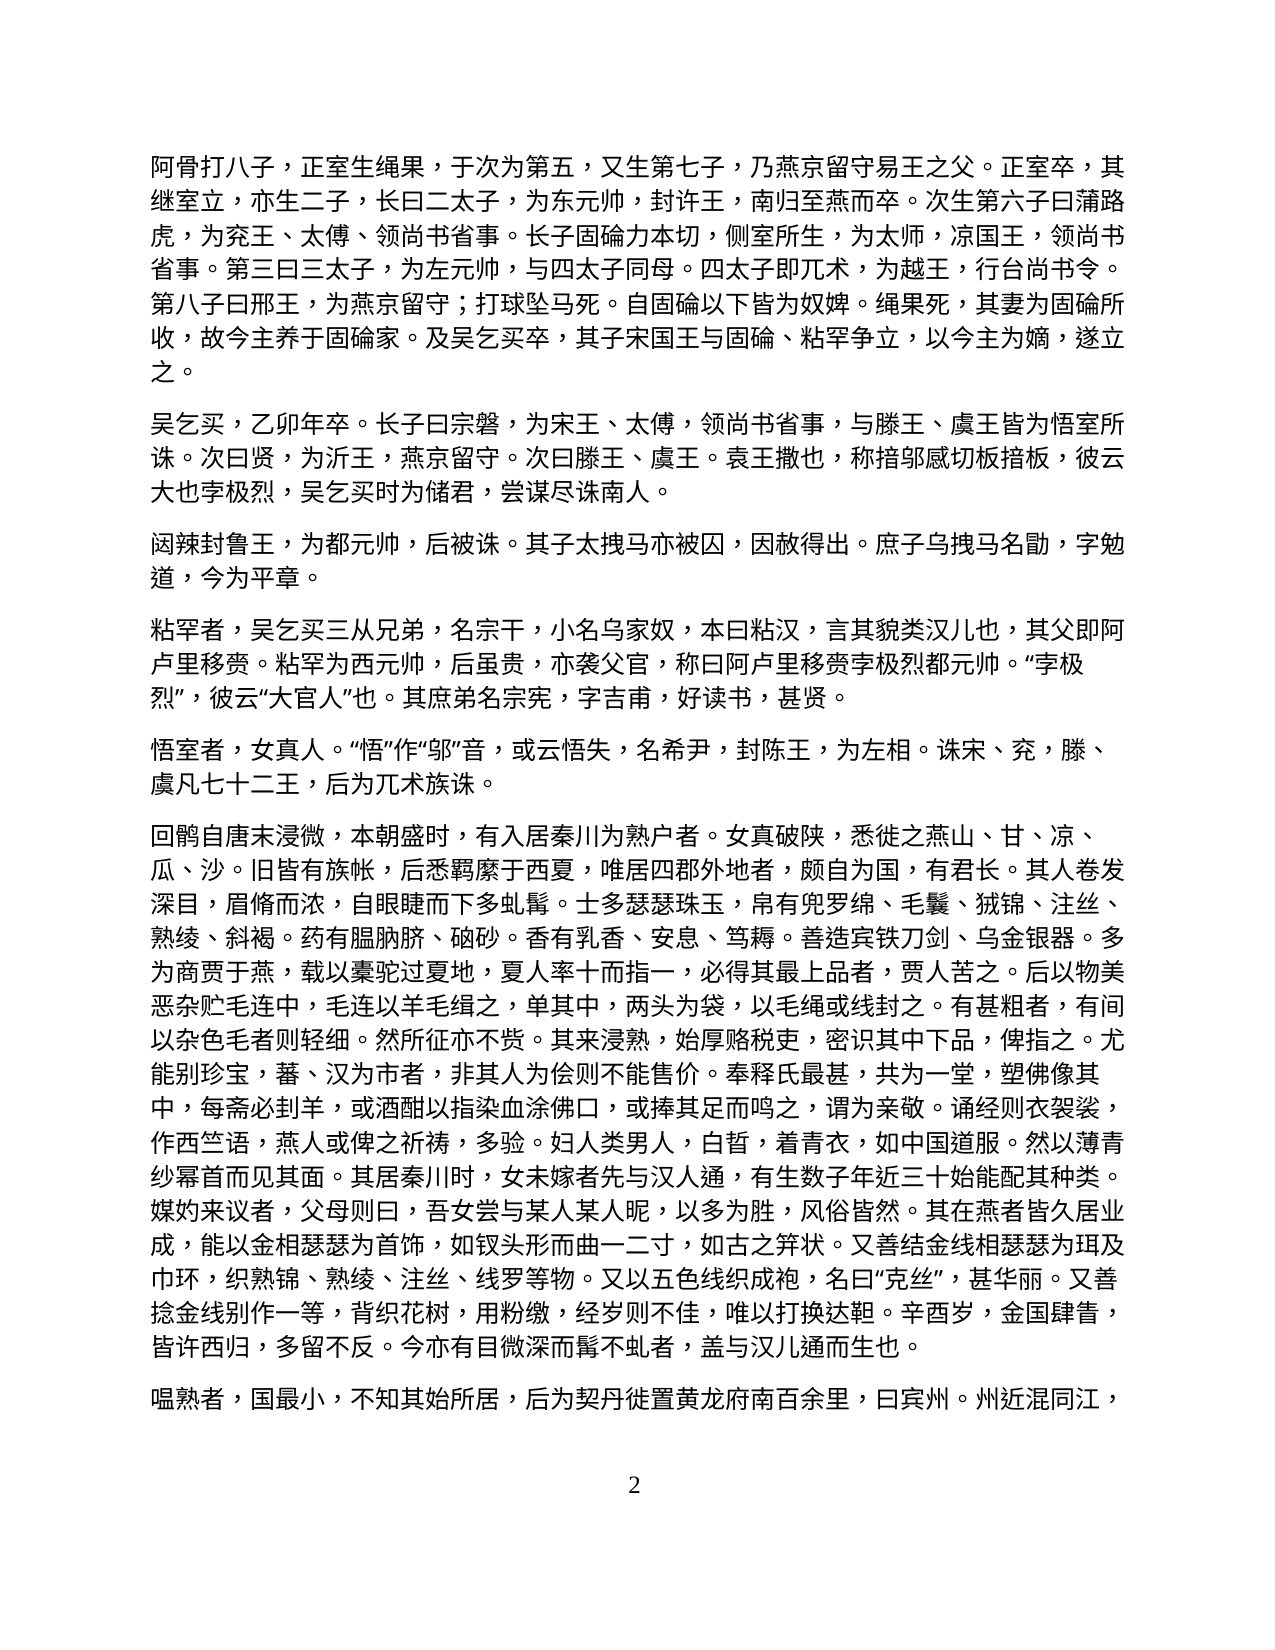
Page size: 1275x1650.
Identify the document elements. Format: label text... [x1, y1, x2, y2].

text 回鹘自唐末浸微，本朝盛时，有入居秦川为熟户者。女真破陕，悉徙之燕山、甘、凉、瓜、沙。旧皆有族帐，后悉羁縻于西夏，唯居四郡外地者，颇自为国，有君长。其人卷发深目，眉脩而浓，自眼睫而下多虬髯。士多瑟瑟珠玉，帛有兜罗绵、毛鬤、狨锦、注丝、熟绫、斜褐。药有腽肭脐、硇砂。香有乳香、安息、笃耨。善造宾铁刀剑、乌金银器。多为商贾于燕，载以橐驼过夏地，夏人率十而指一，必得其最上品者，贾人苦之。后以物美恶杂贮毛连中，毛连以羊毛缉之，单其中，两头为袋，以毛绳或线封之。有甚粗者，有间以杂色毛者则轻细。然所征亦不赀。其来浸熟，始厚赂税吏，密识其中下品，俾指之。尤能别珍宝，蕃、汉为市者，非其人为侩则不能售价。奉释氏最甚，共为一堂，塑佛像其中，每斋必刲羊，或酒酣以指染血涂佛口，或捧其足而鸣之，谓为亲敬。诵经则衣袈裟，作西竺语，燕人或俾之祈祷，多验。妇人类男人，白晢，着青衣，如中国道服。然以薄青纱幂首而见其面。其居秦川时，女未嫁者先与汉人通，有生数子年近三十始能配其种类。媒妁来议者，父母则曰，吾女尝与某人某人昵，以多为胜，风俗皆然。其在燕者皆久居业成，能以金相瑟瑟为首饰，如钗头形而曲一二寸，如古之笄状。又善结金线相瑟瑟为珥及巾环，织熟锦、熟绫、注丝、线罗等物。又以五色线织成袍，名曰“克丝”，甚华丽。又善捻金线别作一等，背织花树，用粉缴，经岁则不佳，唯以打换达靼。辛酉岁，金国肆眚，皆许西归，多留不反。今亦有目微深而髯不虬者，盖与汉儿通而生也。 [150, 819, 1125, 1364]
text 嗢熟者，国最小，不知其始所居，后为契丹徙置黄龙府南百余里，曰宾州。州近混同江， [150, 1382, 1125, 1416]
text 粘罕者，吴乞买三从兄弟，名宗干，小名乌家奴，本曰粘汉，言其貌类汉儿也，其父即阿卢里移赍。粘罕为西元帅，后虽贵，亦袭父官，称曰阿卢里移赍孛极烈都元帅。“孛极烈”，彼云“大官人”也。其庶弟名宗宪，字吉甫，好读书，甚贤。 [150, 612, 1125, 715]
text 阿骨打八子，正室生绳果，于次为第五，又生第七子，乃燕京留守易王之父。正室卒，其继室立，亦生二子，长曰二太子，为东元帅，封许王，南归至燕而卒。次生第六子曰蒲路虎，为兖王、太傅、领尚书省事。长子固碖力本切，侧室所生，为太师，凉国王，领尚书省事。第三曰三太子，为左元帅，与四太子同母。四太子即兀术，为越王，行台尚书令。第八子曰邢王，为燕京留守；打球坠马死。自固碖以下皆为奴婢。绳果死，其妻为固碖所收，故今主养于固碖家。及吴乞买卒，其子宋国王与固碖、粘罕争立，以今主为嫡，遂立之。 [150, 150, 1125, 388]
text 闼辣封鲁王，为都元帅，后被诛。其子太拽马亦被囚，因赦得出。庶子乌拽马名勖，字勉道，今为平章。 [150, 526, 1125, 594]
text 悟室者，女真人。“悟”作“邬”音，或云悟失，名希尹，封陈王，为左相。诛宋、兖，滕、虞凡七十二王，后为兀术族诛。 [150, 733, 1125, 801]
text 吴乞买，乙卯年卒。长子曰宗磐，为宋王、太傅，领尚书省事，与滕王、虞王皆为悟室所诛。次曰贤，为沂王，燕京留守。次曰滕王、虞王。袁王撒也，称揞邬感切板揞板，彼云大也孛极烈，吴乞买时为储君，尝谋尽诛南人。 [150, 406, 1125, 508]
